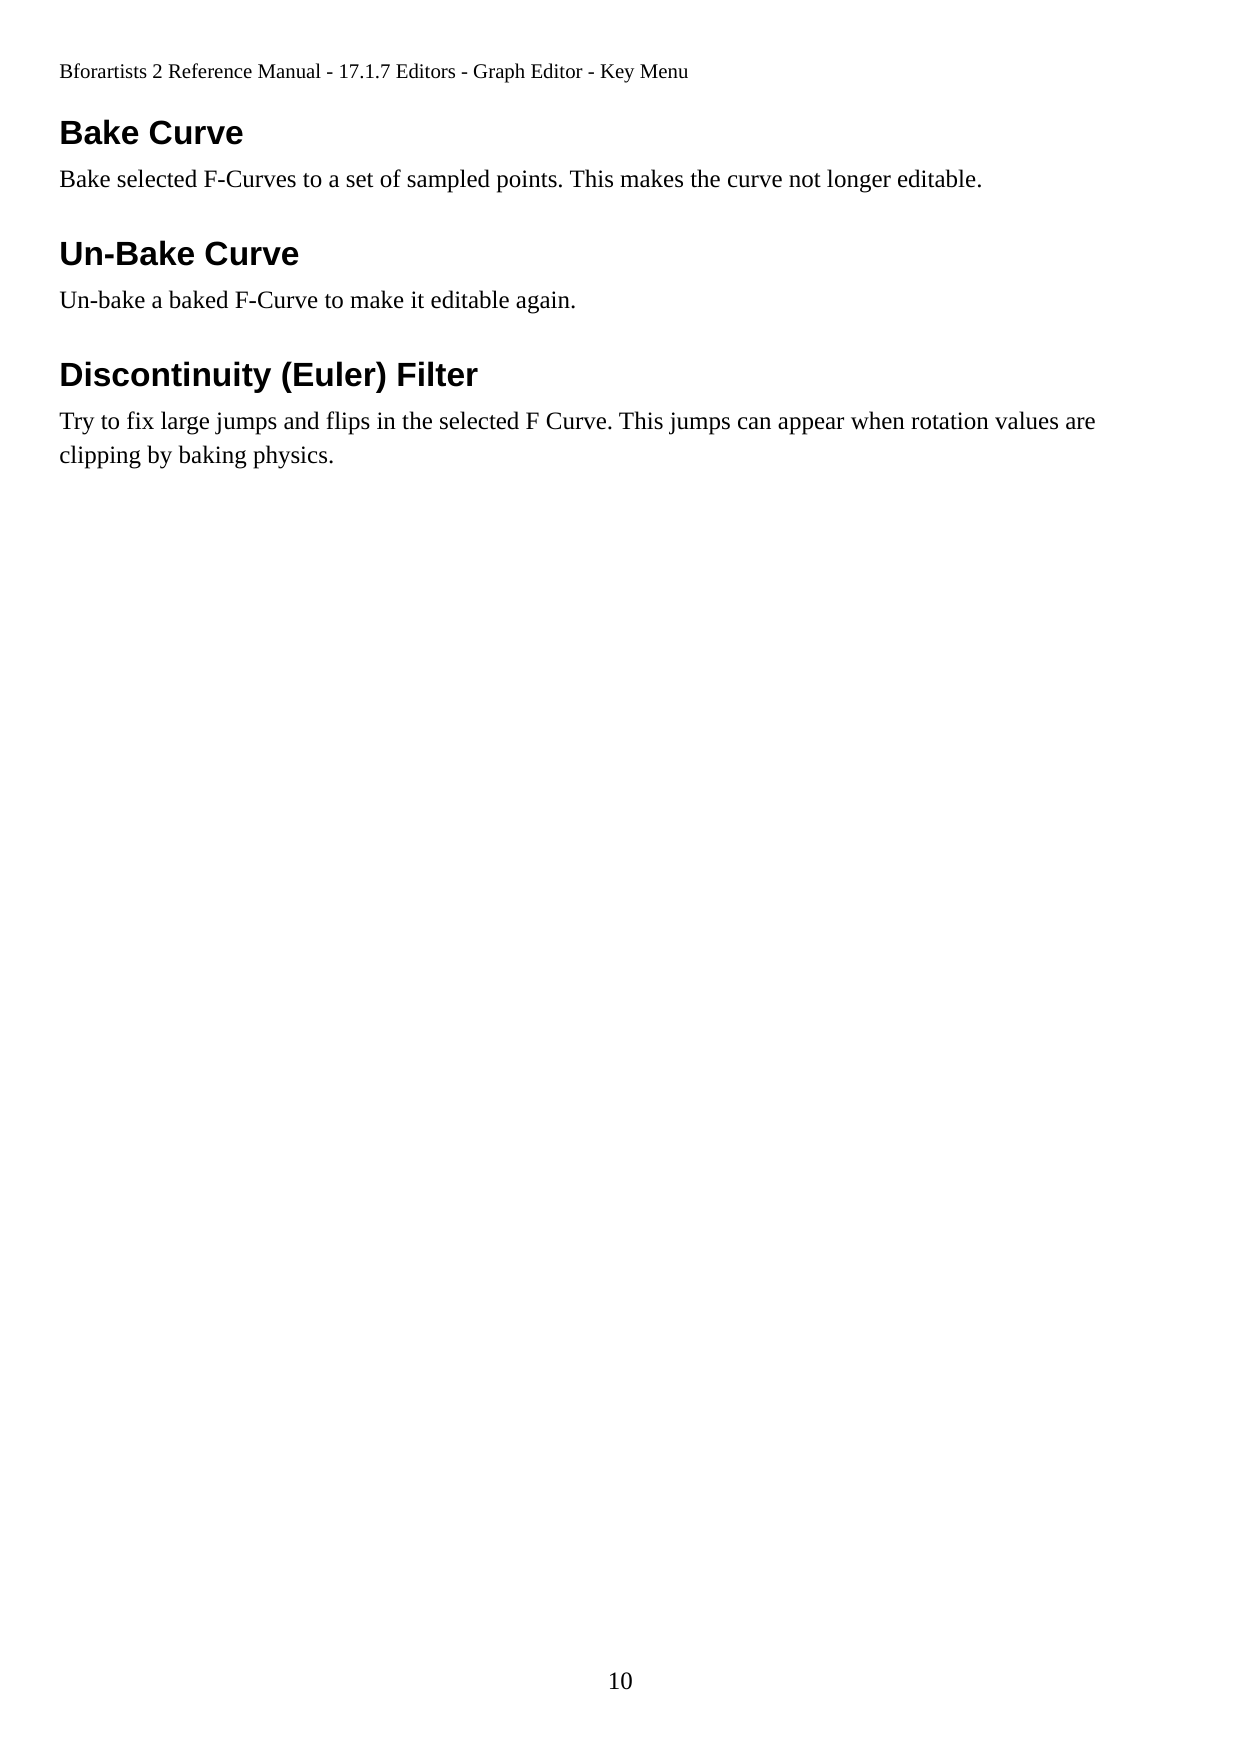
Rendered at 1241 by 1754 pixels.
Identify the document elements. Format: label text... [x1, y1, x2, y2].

subtitle Bake Curve [59, 113, 1181, 151]
subtitle Discontinuity (Euler) Filter [59, 355, 1181, 393]
text Try to fix large jumps and flips in the selected F Curve. This jumps can appear when rotation values are clipping by baking physics. [59, 406, 1181, 469]
text Un-bake a baked F-Curve to make it editable again. [59, 285, 1181, 313]
text Bake selected F-Curves to a set of sampled points. This makes the curve not longer editable. [59, 164, 1181, 192]
subtitle Un-Bake Curve [59, 234, 1181, 272]
